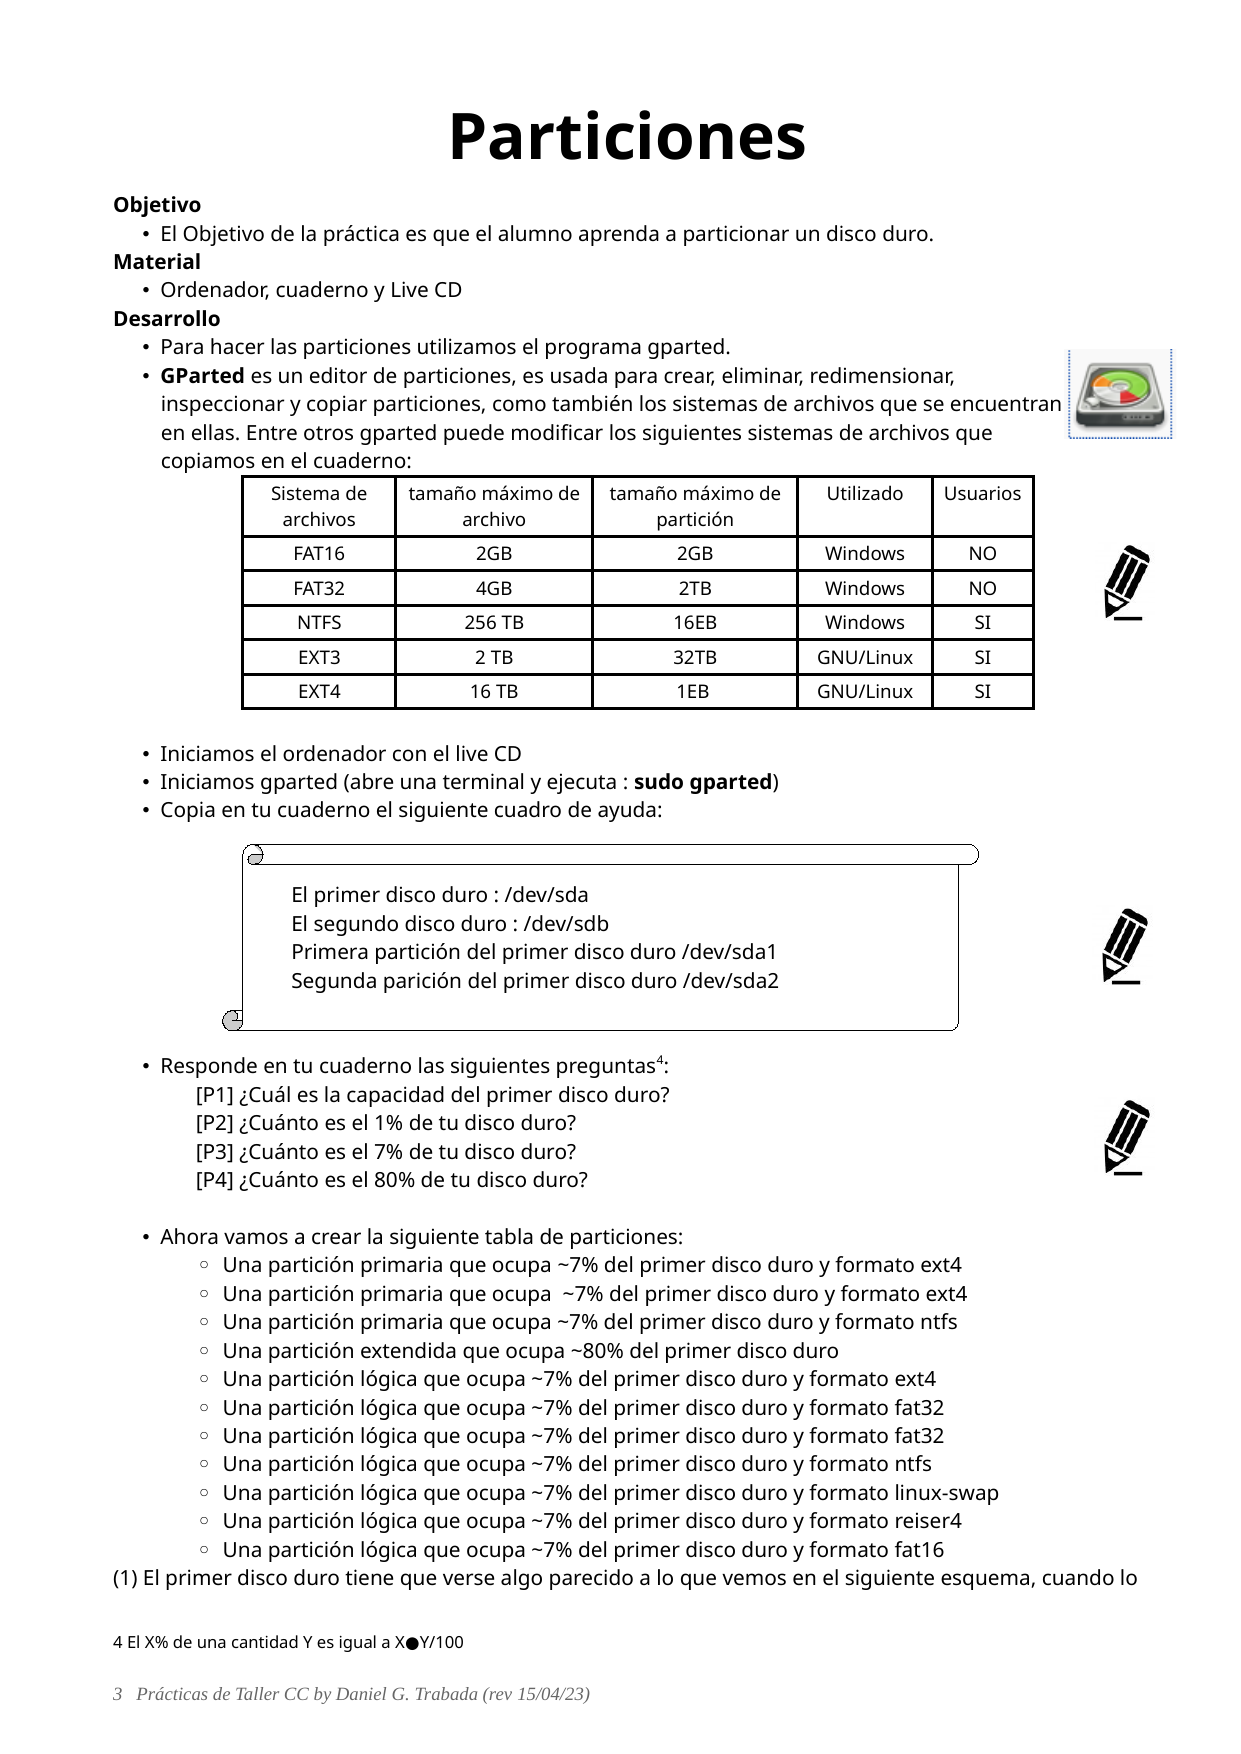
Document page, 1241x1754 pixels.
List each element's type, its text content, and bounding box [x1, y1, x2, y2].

list Copia en tu cuaderno el siguiente cuadro de ayuda: [142, 796, 1141, 824]
list Ordenador, cuaderno y Live CD [142, 276, 1141, 304]
table_cell FAT16 [244, 538, 394, 569]
table_header Usuarios [934, 478, 1032, 535]
table_cell NO [934, 538, 1032, 569]
table_cell 16EB [594, 607, 796, 638]
list Para hacer las particiones utilizamos el programa gparted. [142, 332, 1141, 361]
list ¿Cuánto es el 80% de tu disco duro? [196, 1165, 1141, 1194]
subtitle Particiones [113, 90, 1141, 178]
table_cell 2GB [397, 538, 591, 569]
table_cell 256 TB [397, 607, 591, 638]
table_cell NO [934, 572, 1032, 604]
list Responde en tu cuaderno las siguientes preguntas: [142, 1051, 1141, 1080]
list Una partición primaria que ocupa ~7% del primer disco duro y formato ext4 [196, 1251, 1141, 1279]
list Una partición primaria que ocupa ~7% del primer disco duro y formato ext4 [196, 1279, 1141, 1307]
table_cell 2 TB [397, 641, 591, 673]
table_cell 1EB [594, 676, 796, 707]
table_cell Windows [799, 572, 931, 604]
list Una partición lógica que ocupa ~7% del primer disco duro y formato ntfs [196, 1449, 1141, 1478]
text Desarrollo [113, 304, 1141, 332]
list Una partición lógica que ocupa ~7% del primer disco duro y formato fat16 [196, 1535, 1141, 1563]
picture [1092, 904, 1153, 985]
text Material [113, 247, 1141, 276]
list El Objetivo de la práctica es que el alumno aprenda a particionar un disco duro. [142, 219, 1141, 247]
list ¿Cuál es la capacidad del primer disco duro? [196, 1080, 1141, 1108]
table_cell NTFS [244, 607, 394, 638]
list Una partición lógica que ocupa ~7% del primer disco duro y formato reiser4 [196, 1506, 1141, 1535]
table_cell SI [934, 676, 1032, 707]
table_cell 2GB [594, 538, 796, 569]
table_cell 2TB [594, 572, 796, 604]
table_cell 4GB [397, 572, 591, 604]
picture [1064, 349, 1177, 439]
table_cell GNU/Linux [799, 641, 931, 673]
table_cell 32TB [594, 641, 796, 673]
table_header tamaño máximo de archivo [397, 478, 591, 535]
list Una partición lógica que ocupa ~7% del primer disco duro y formato fat32 [196, 1421, 1141, 1449]
table_cell Windows [799, 538, 931, 569]
table_header Sistema de archivos [244, 478, 394, 535]
list Una partición lógica que ocupa ~7% del primer disco duro y formato ext4 [196, 1364, 1141, 1393]
picture [1094, 1095, 1155, 1176]
list Una partición primaria que ocupa ~7% del primer disco duro y formato ntfs [196, 1307, 1141, 1336]
table_cell Windows [799, 607, 931, 638]
table_cell 16 TB [397, 676, 591, 707]
table_cell SI [934, 607, 1032, 638]
list El X% de una cantidad Y es igual a X●Y/100 [113, 1631, 1141, 1654]
list GParted es un editor de particiones, es usada para crear, eliminar, redimensionar, inspeccionar y copiar particiones, como también los sistemas de archivos que se encuentran en ellas. Entre otros gparted puede modificar los siguientes sistemas de archivos que copiamos en el cuaderno: [142, 361, 1141, 475]
table_cell EXT4 [244, 676, 394, 707]
table_cell GNU/Linux [799, 676, 931, 707]
list ¿Cuánto es el 7% de tu disco duro? [196, 1137, 1094, 1165]
list Ahora vamos a crear la siguiente tabla de particiones: [142, 1222, 1141, 1251]
list ¿Cuánto es el 1% de tu disco duro? [196, 1108, 1094, 1137]
table_header tamaño máximo de partición [594, 478, 796, 535]
table_cell FAT32 [244, 572, 394, 604]
list Iniciamos gparted (abre una terminal y ejecuta : sudo gparted) [142, 767, 1141, 796]
table_header Utilizado [799, 478, 931, 535]
text Objetivo [113, 190, 1141, 219]
list Una partición lógica que ocupa ~7% del primer disco duro y formato linux-swap [196, 1478, 1141, 1506]
table_cell EXT3 [244, 641, 394, 673]
list Una partición lógica que ocupa ~7% del primer disco duro y formato fat32 [196, 1393, 1141, 1421]
picture [1094, 540, 1156, 621]
table_cell SI [934, 641, 1032, 673]
list Iniciamos el ordenador con el live CD [142, 739, 1141, 767]
list Una partición extendida que ocupa ~80% del primer disco duro [196, 1336, 1141, 1364]
text (1) El primer disco duro tiene que verse algo parecido a lo que vemos en el siguiente esquema, cuando lo [113, 1563, 1141, 1592]
